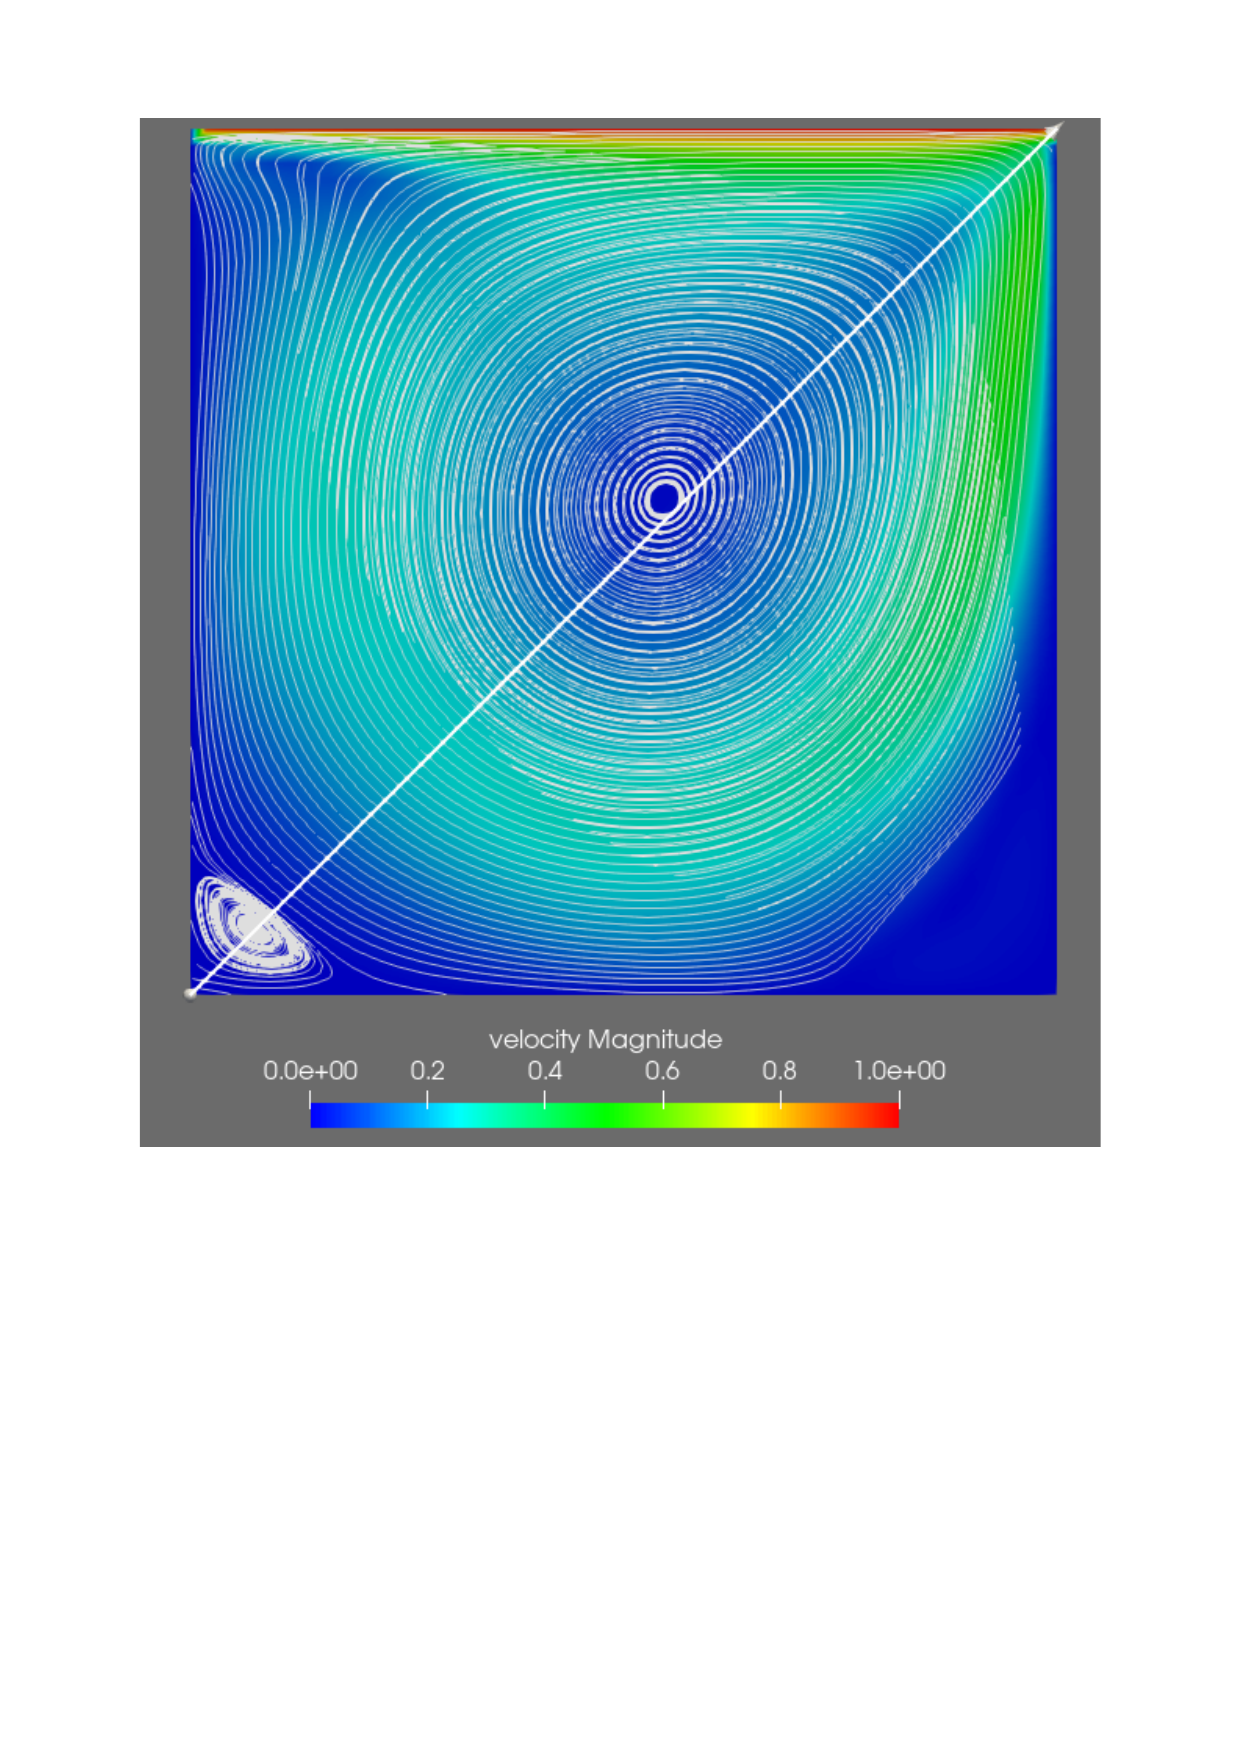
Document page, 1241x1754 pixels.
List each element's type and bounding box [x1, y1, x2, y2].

picture [139, 118, 1101, 1147]
